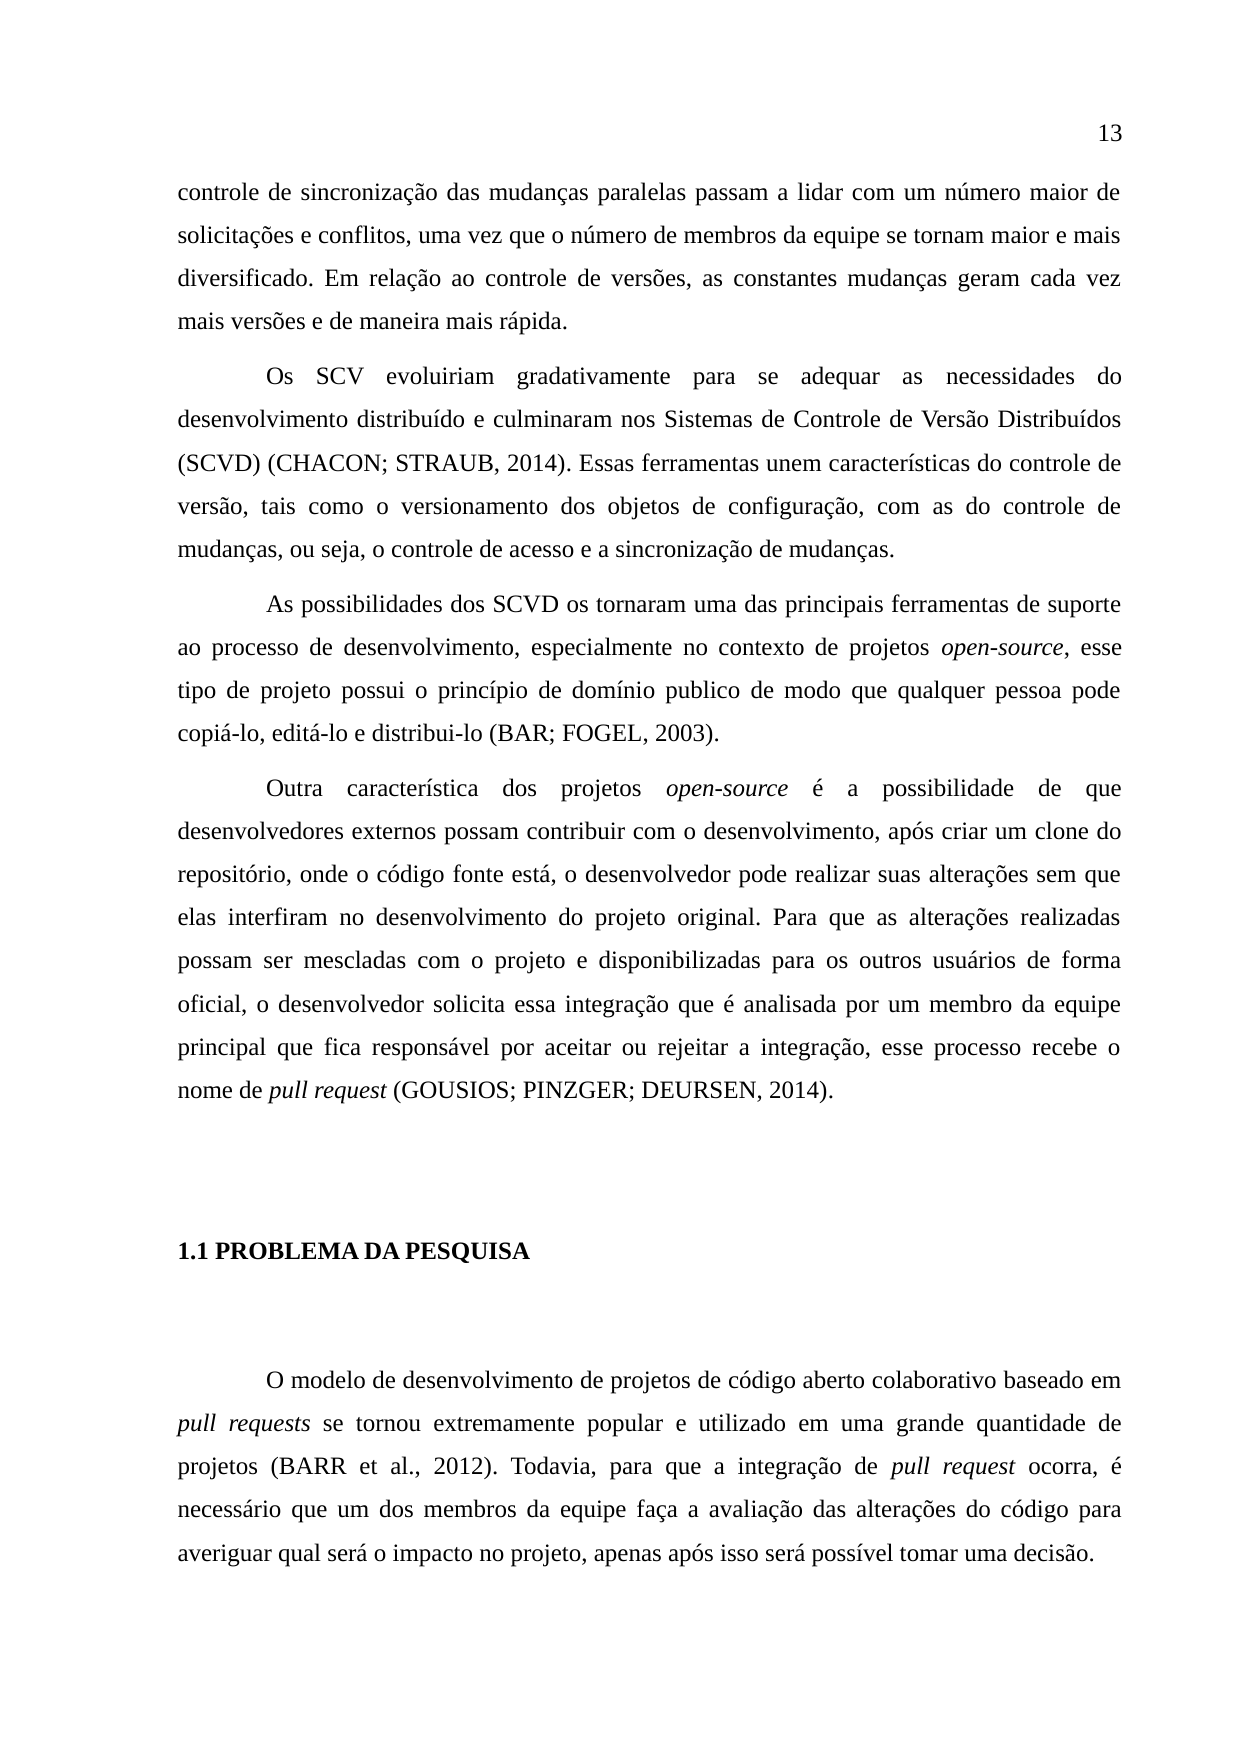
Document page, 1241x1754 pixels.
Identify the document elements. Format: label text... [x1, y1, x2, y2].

text controle de sincronização das mudanças paralelas passam a lidar com um número maior de solicitações e conflitos, uma vez que o número de membros da equipe se tornam maior e mais diversificado. Em relação ao controle de versões, as constantes mudanças geram cada vez mais versões e de maneira mais rápida. [177, 177, 1122, 335]
text As possibilidades dos SCVD os tornaram uma das principais ferramentas de suporte ao processo de desenvolvimento, especialmente no contexto de projetos open-source, esse tipo de projeto possui o princípio de domínio publico de modo que qualquer pessoa pode copiá-lo, editá-lo e distribui-lo (BAR; FOGEL, 2003). [177, 589, 1122, 747]
text O modelo de desenvolvimento de projetos de código aberto colaborativo baseado em pull requests se tornou extremamente popular e utilizado em uma grande quantidade de projetos (BARR et al., 2012). Todavia, para que a integração de pull request ocorra, é necessário que um dos membros da equipe faça a avaliação das alterações do código para averiguar qual será o impacto no projeto, apenas após isso será possível tomar uma decisão. [177, 1365, 1122, 1566]
text 1.1 Problema da pesquisa [177, 1236, 1122, 1265]
text Outra característica dos projetos open-source é a possibilidade de que desenvolvedores externos possam contribuir com o desenvolvimento, após criar um clone do repositório, onde o código fonte está, o desenvolvedor pode realizar suas alterações sem que elas interfiram no desenvolvimento do projeto original. Para que as alterações realizadas possam ser mescladas com o projeto e disponibilizadas para os outros usuários de forma oficial, o desenvolvedor solicita essa integração que é analisada por um membro da equipe principal que fica responsável por aceitar ou rejeitar a integração, esse processo recebe o nome de pull request (GOUSIOS; PINZGER; DEURSEN, 2014). [177, 773, 1122, 1104]
text Os SCV evoluiriam gradativamente para se adequar as necessidades do desenvolvimento distribuído e culminaram nos Sistemas de Controle de Versão Distribuídos (SCVD) (CHACON; STRAUB, 2014). Essas ferramentas unem características do controle de versão, tais como o versionamento dos objetos de configuração, com as do controle de mudanças, ou seja, o controle de acesso e a sincronização de mudanças. [177, 361, 1122, 563]
